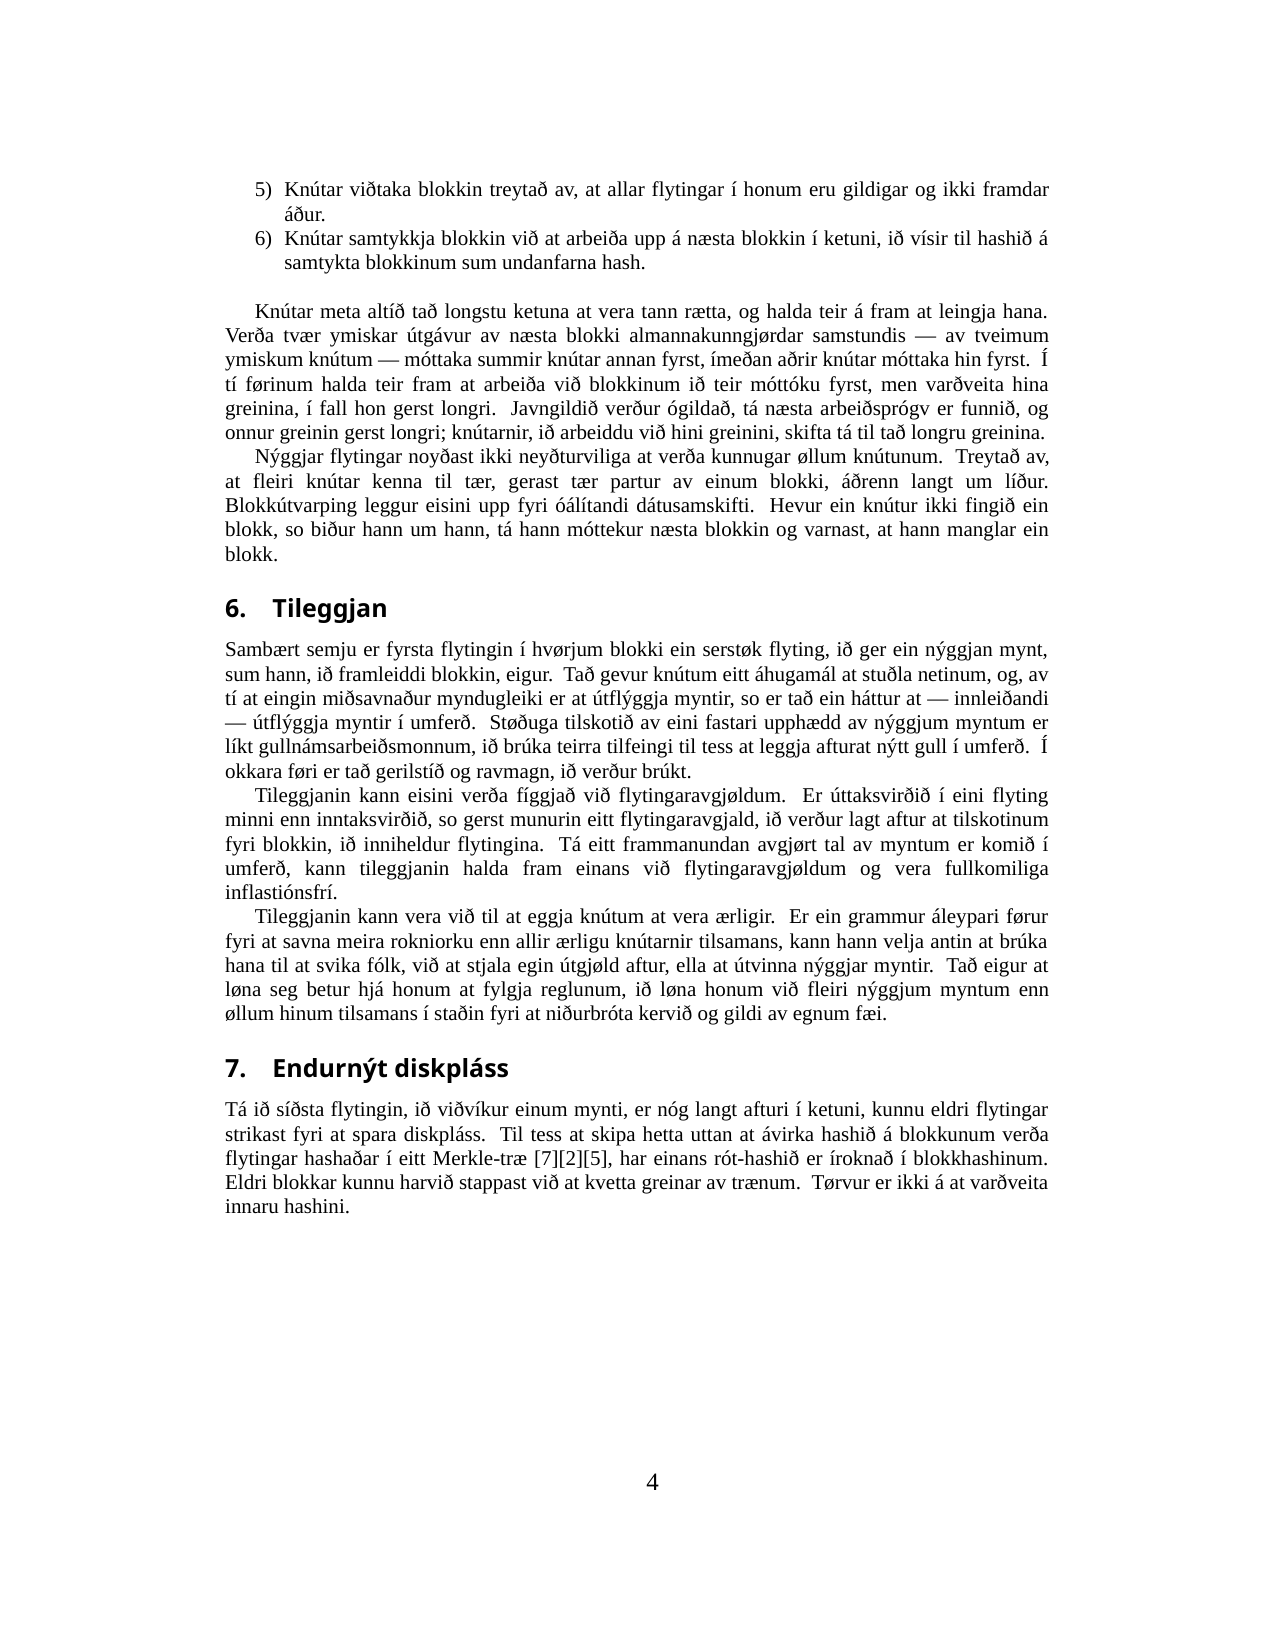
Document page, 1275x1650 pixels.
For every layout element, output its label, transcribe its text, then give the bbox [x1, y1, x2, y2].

list Knútar viðtaka blokkin treytað av, at allar flytingar í honum eru gildigar og ikki framdar áður. [254, 177, 1050, 226]
list Knútar samtykkja blokkin við at arbeiða upp á næsta blokkin í ketuni, ið vísir til hashið á samtykta blokkinum sum undanfarna hash. [254, 226, 1050, 274]
text Nýggjar flytingar noyðast ikki neyðturviliga at verða kunnugar øllum knútunum. Treytað av, at fleiri knútar kenna til tær, gerast tær partur av einum blokki, áðrenn langt um líður. Blokkútvarping leggur eisini upp fyri óálítandi dátusamskifti. Hevur ein knútur ikki fingið ein blokk, so biður hann um hann, tá hann móttekur næsta blokkin og varnast, at hann manglar ein blokk. [225, 444, 1050, 566]
text Knútar meta altíð tað longstu ketuna at vera tann rætta, og halda teir á fram at leingja hana. Verða tvær ymiskar útgávur av næsta blokki almannakunngjørdar samstundis — av tveimum ymiskum knútum — móttaka summir knútar annan fyrst, ímeðan aðrir knútar móttaka hin fyrst. Í tí førinum halda teir fram at arbeiða við blokkinum ið teir móttóku fyrst, men varðveita hina greinina, í fall hon gerst longri. Javngildið verður ógildað, tá næsta arbeiðsprógv er funnið, og onnur greinin gerst longri; knútarnir, ið arbeiddu við hini greinini, skifta tá til tað longru greinina. [225, 298, 1050, 444]
subtitle 6. Tileggjan [225, 591, 1050, 624]
text Sambært semju er fyrsta flytingin í hvørjum blokki ein serstøk flyting, ið ger ein nýggjan mynt, sum hann, ið framleiddi blokkin, eigur. Tað gevur knútum eitt áhugamál at stuðla netinum, og, av tí at eingin miðsavnaður myndugleiki er at útflýggja myntir, so er tað ein háttur at — innleiðandi — útflýggja myntir í umferð. Støðuga tilskotið av eini fastari upphædd av nýggjum myntum er líkt gullnámsarbeiðsmonnum, ið brúka teirra tilfeingi til tess at leggja afturat nýtt gull í umferð. Í okkara føri er tað gerilstíð og ravmagn, ið verður brúkt. [225, 637, 1050, 783]
subtitle 7. Endurnýt diskpláss [225, 1050, 1050, 1084]
text Tileggjanin kann vera við til at eggja knútum at vera ærligir. Er ein grammur áleypari førur fyri at savna meira rokniorku enn allir ærligu knútarnir tilsamans, kann hann velja antin at brúka hana til at svika fólk, við at stjala egin útgjøld aftur, ella at útvinna nýggjar myntir. Tað eigur at løna seg betur hjá honum at fylgja reglunum, ið løna honum við fleiri nýggjum myntum enn øllum hinum tilsamans í staðin fyri at niðurbróta kervið og gildi av egnum fæi. [225, 904, 1050, 1025]
text Tileggjanin kann eisini verða fíggjað við flytingaravgjøldum. Er úttaksvirðið í eini flyting minni enn inntaksvirðið, so gerst munurin eitt flytingaravgjald, ið verður lagt aftur at tilskotinum fyri blokkin, ið inniheldur flytingina. Tá eitt frammanundan avgjørt tal av myntum er komið í umferð, kann tileggjanin halda fram einans við flytingaravgjøldum og vera fullkomiliga inflastiónsfrí. [225, 783, 1050, 904]
text Tá ið síðsta flytingin, ið viðvíkur einum mynti, er nóg langt afturi í ketuni, kunnu eldri flytingar strikast fyri at spara diskpláss. Til tess at skipa hetta uttan at ávirka hashið á blokkunum verða flytingar hashaðar í eitt Merkle-træ [7][2][5], har einans rót-hashið er íroknað í blokkhashinum. Eldri blokkar kunnu harvið stappast við at kvetta greinar av trænum. Tørvur er ikki á at varðveita innaru hashini. [225, 1097, 1050, 1218]
